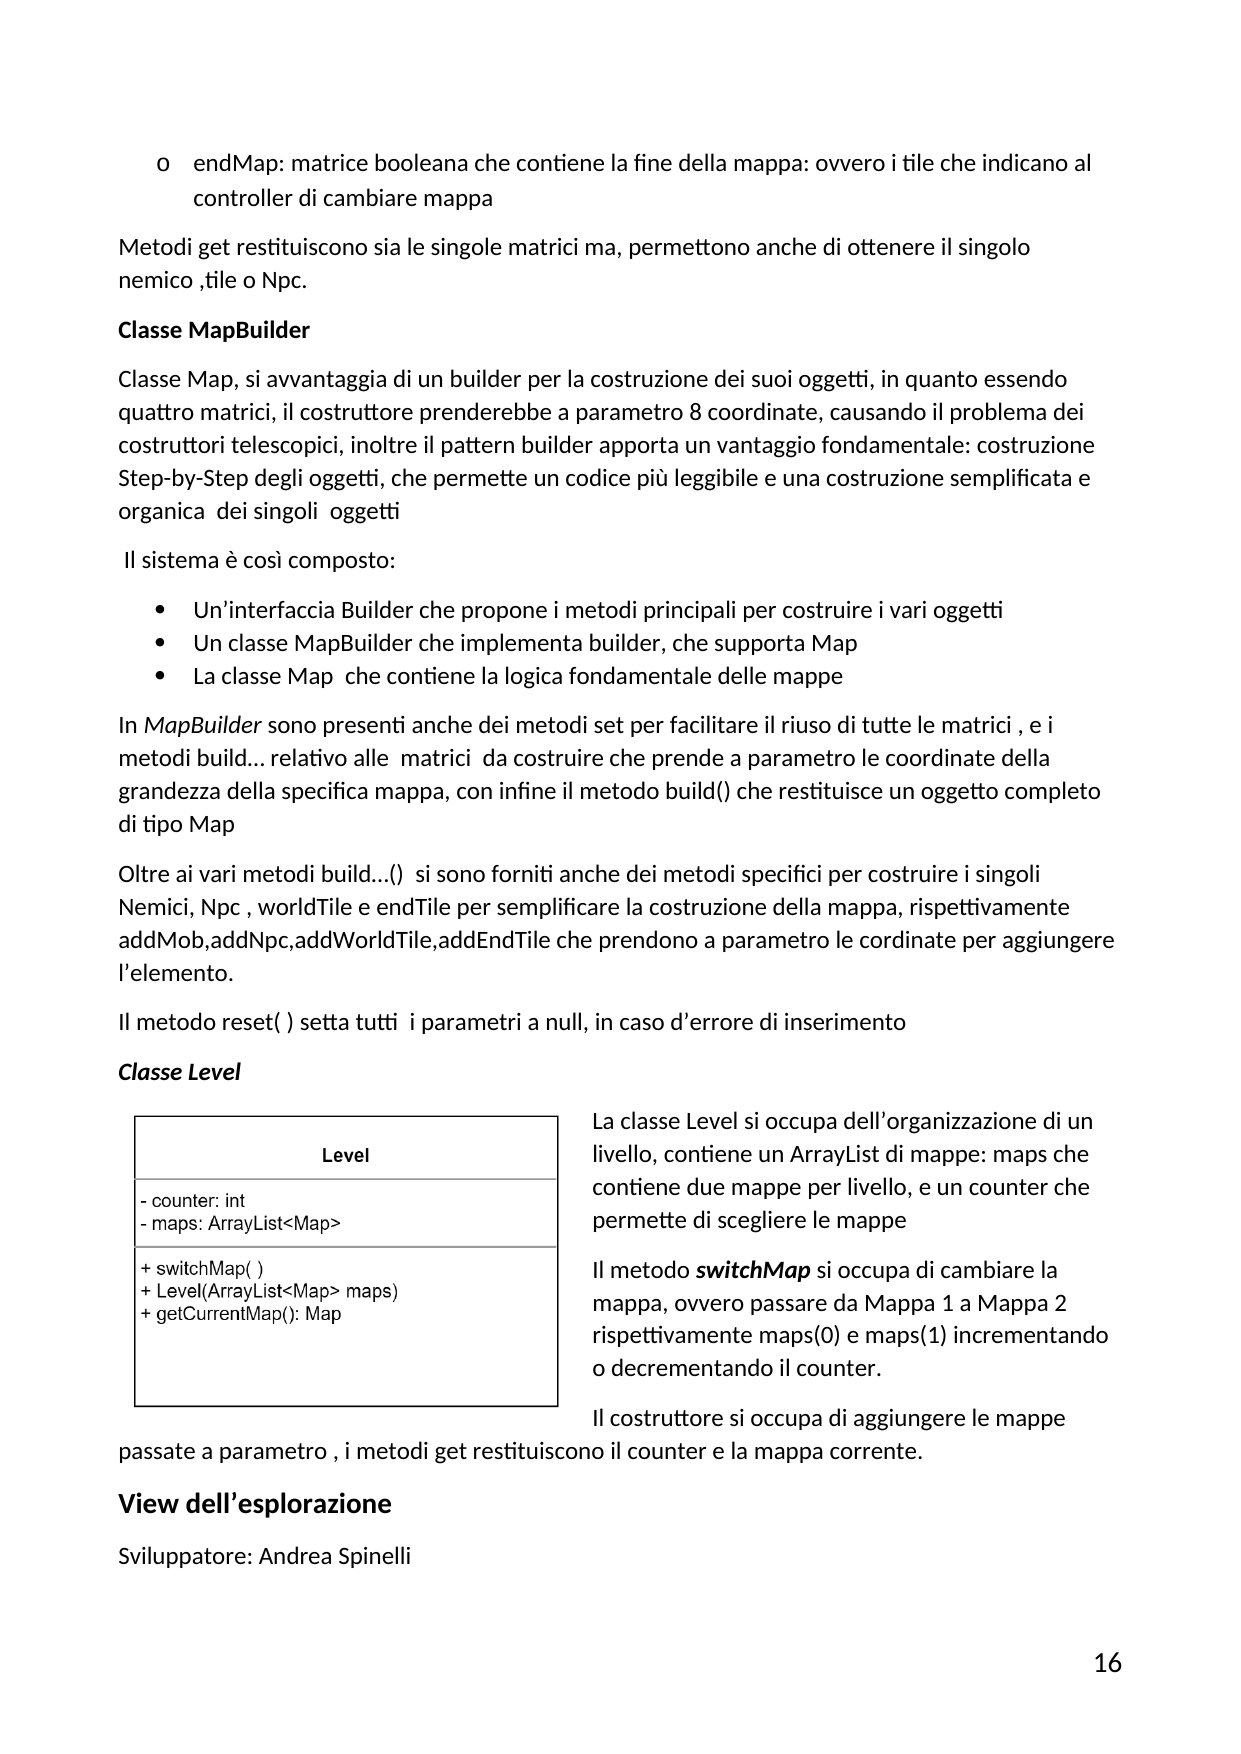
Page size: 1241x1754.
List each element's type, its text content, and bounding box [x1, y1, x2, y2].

text Il sistema è così composto: [118, 545, 1122, 575]
text Oltre ai vari metodi build…() si sono forniti anche dei metodi specifici per costruire i singoli Nemici, Npc , worldTile e endTile per semplificare la costruzione della mappa, rispettivamente addMob,addNpc,addWorldTile,addEndTile che prendono a parametro le cordinate per aggiungere l’elemento. [118, 858, 1122, 987]
text La classe Level si occupa dell’organizzazione di un livello, contiene un ArrayList di mappe: maps che contiene due mappe per livello, e un counter che permette di scegliere le mappe [574, 1106, 1122, 1235]
text In MapBuilder sono presenti anche dei metodi set per facilitare il riuso di tutte le matrici , e i metodi build… relativo alle matrici da costruire che prende a parametro le coordinate della grandezza della specifica mappa, con infine il metodo build() che restituisce un oggetto completo di tipo Map [118, 710, 1122, 839]
text Il metodo reset( ) setta tutti i parametri a null, in caso d’errore di inserimento [118, 1006, 1122, 1037]
text Il costruttore si occupa di aggiungere le mappe passate a parametro , i metodi get restituiscono il counter e la mappa corrente. [118, 1402, 1122, 1466]
list endMap: matrice booleana che contiene la fine della mappa: ovvero i tile che indicano al controller di cambiare mappa [156, 148, 1122, 212]
text View dell’esplorazione [118, 1485, 1122, 1520]
list Un classe MapBuilder che implementa builder, che supporta Map [156, 627, 1122, 658]
picture [118, 1099, 574, 1423]
text Classe MapBuilder [118, 314, 1122, 344]
text Il metodo switchMap si occupa di cambiare la mappa, ovvero passare da Mappa 1 a Mappa 2 rispettivamente maps(0) e maps(1) incrementando o decrementando il counter. [574, 1254, 1122, 1383]
text Classe Level [118, 1056, 1122, 1086]
text Sviluppatore: Andrea Spinelli [118, 1540, 1122, 1570]
list Un’interfaccia Builder che propone i metodi principali per costruire i vari oggetti [156, 594, 1122, 625]
text Metodi get restituiscono sia le singole matrici ma, permettono anche di ottenere il singolo nemico ,tile o Npc. [118, 231, 1122, 295]
list La classe Map che contiene la logica fondamentale delle mappe [156, 660, 1122, 691]
text Classe Map, si avvantaggia di un builder per la costruzione dei suoi oggetti, in quanto essendo quattro matrici, il costruttore prenderebbe a parametro 8 coordinate, causando il problema dei costruttori telescopici, inoltre il pattern builder apporta un vantaggio fondamentale: costruzione Step-by-Step degli oggetti, che permette un codice più leggibile e una costruzione semplificata e organica dei singoli oggetti [118, 363, 1122, 526]
